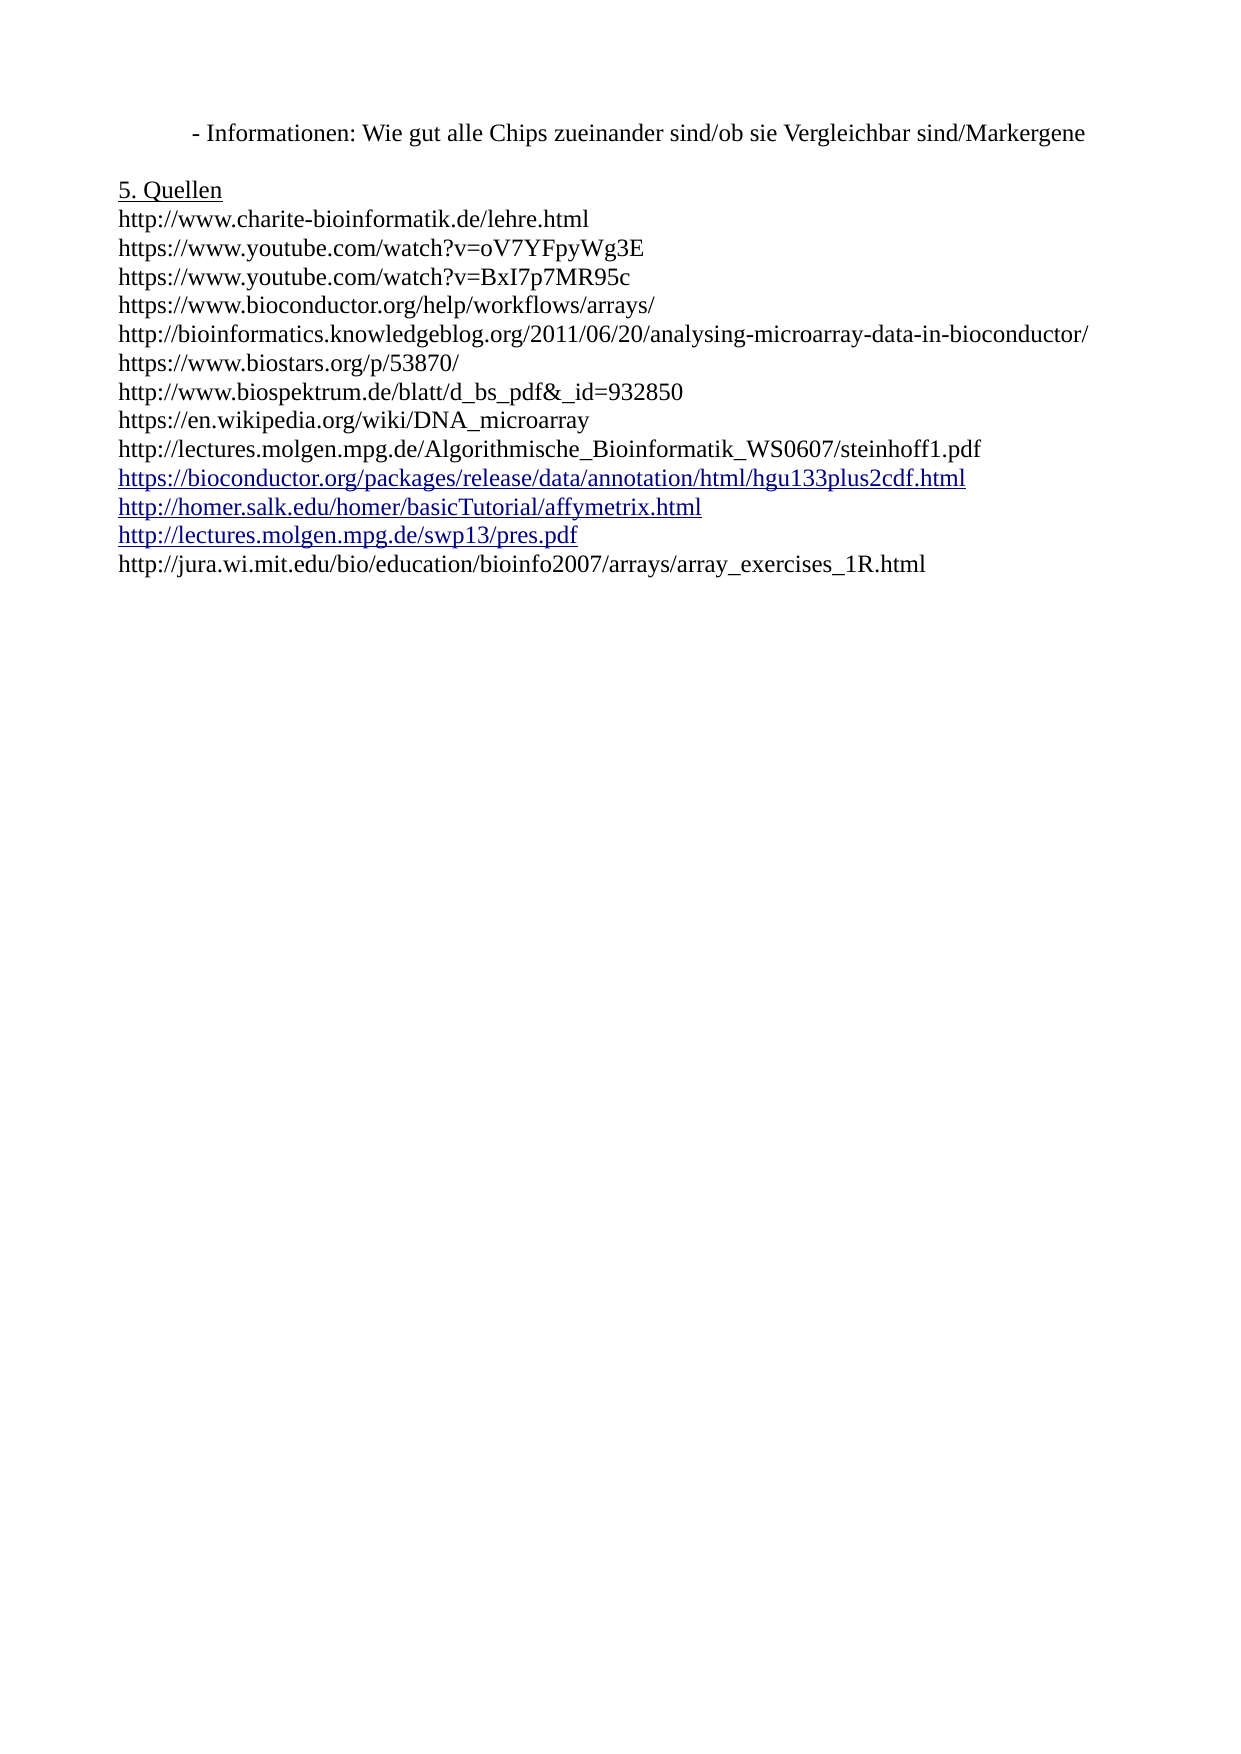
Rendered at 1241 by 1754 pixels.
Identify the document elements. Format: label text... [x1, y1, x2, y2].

text http://lectures.molgen.mpg.de/swp13/pres.pdf [118, 521, 1122, 549]
text http://bioinformatics.knowledgeblog.org/2011/06/20/analysing-microarray-data-in-bioconductor/ [118, 319, 1122, 348]
text http://www.charite-bioinformatik.de/lehre.html [118, 204, 1122, 233]
text https://www.biostars.org/p/53870/ [118, 348, 1122, 377]
text https://www.youtube.com/watch?v=oV7YFpyWg3E [118, 233, 1122, 262]
text http://www.biospektrum.de/blatt/d_bs_pdf&_id=932850 [118, 377, 1122, 406]
text http://lectures.molgen.mpg.de/Algorithmische_Bioinformatik_WS0607/steinhoff1.pdf [118, 434, 1122, 463]
text https://www.bioconductor.org/help/workflows/arrays/ [118, 291, 1122, 319]
text http://homer.salk.edu/homer/basicTutorial/affymetrix.html [118, 492, 1122, 521]
text http://jura.wi.mit.edu/bio/education/bioinfo2007/arrays/array_exercises_1R.html [118, 549, 1122, 578]
text 5. Quellen [118, 176, 1122, 204]
text - Informationen: Wie gut alle Chips zueinander sind/ob sie Vergleichbar sind/Markergene [118, 118, 1122, 147]
text https://www.youtube.com/watch?v=BxI7p7MR95c [118, 262, 1122, 291]
text https://en.wikipedia.org/wiki/DNA_microarray [118, 406, 1122, 434]
text https://bioconductor.org/packages/release/data/annotation/html/hgu133plus2cdf.html [118, 463, 1122, 492]
